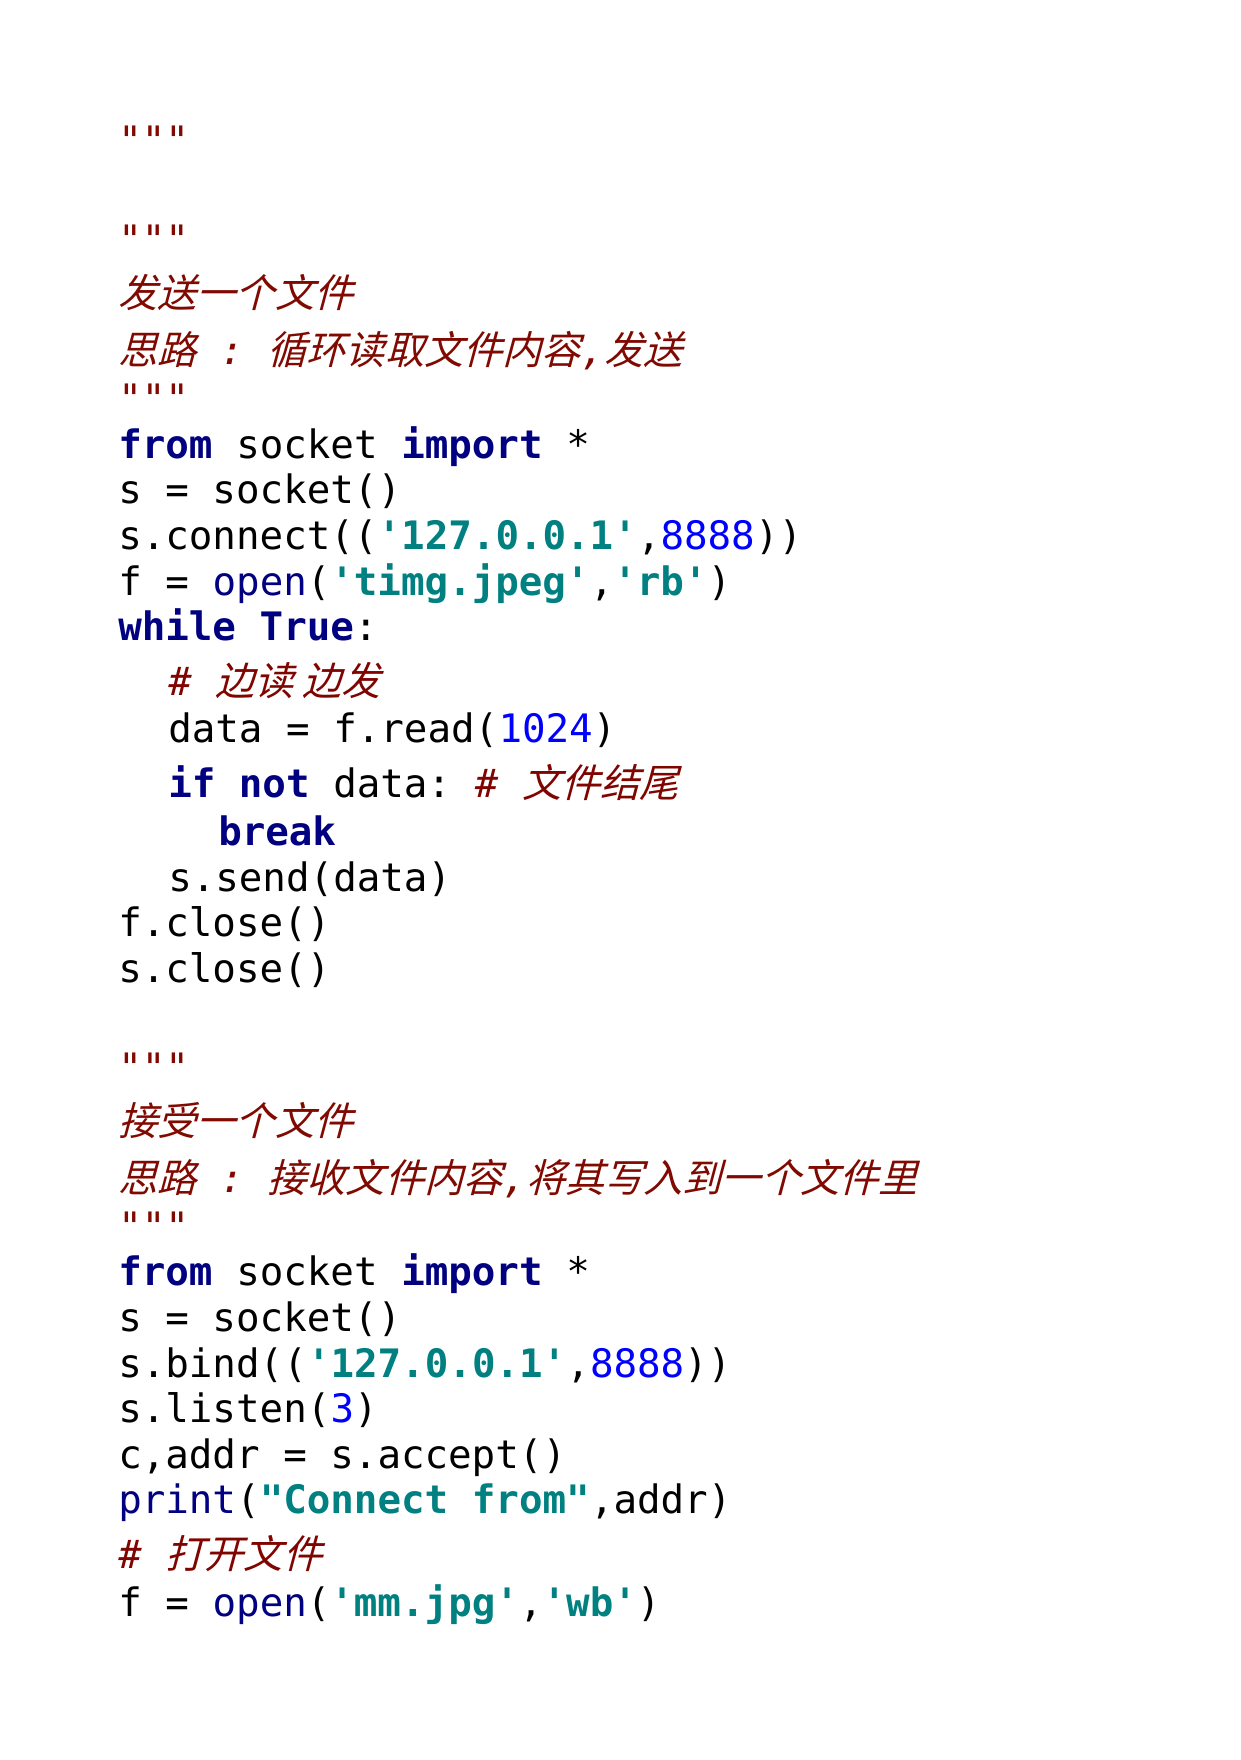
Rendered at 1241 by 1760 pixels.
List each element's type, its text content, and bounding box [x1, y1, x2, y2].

text s.listen(3) [118, 1386, 1122, 1432]
text from socket import * [118, 1249, 1122, 1295]
text if not data: # 文件结尾 [118, 752, 1122, 809]
text while True: [118, 604, 1122, 650]
text data = f.read(1024) [118, 707, 1122, 752]
text 思路 : 接收文件内容,将其写入到一个文件里 [118, 1147, 1122, 1204]
text s.bind(('127.0.0.1',8888)) [118, 1341, 1122, 1386]
text s.send(data) [118, 854, 1122, 900]
text """ [118, 1044, 1122, 1090]
text f = open('mm.jpg','wb') [118, 1580, 1122, 1626]
text """ [118, 118, 1122, 164]
text s = socket() [118, 467, 1122, 513]
text s.connect(('127.0.0.1',8888)) [118, 513, 1122, 558]
text f.close() [118, 900, 1122, 946]
text # 打开文件 [118, 1523, 1122, 1580]
text 思路 : 循环读取文件内容,发送 [118, 319, 1122, 376]
text # 边读 边发 [118, 650, 1122, 707]
text 接受一个文件 [118, 1090, 1122, 1147]
text c,addr = s.accept() [118, 1432, 1122, 1477]
text """ [118, 1204, 1122, 1249]
text 发送一个文件 [118, 262, 1122, 319]
text f = open('timg.jpeg','rb') [118, 558, 1122, 604]
text print("Connect from",addr) [118, 1477, 1122, 1523]
text """ [118, 376, 1122, 422]
text from socket import * [118, 422, 1122, 467]
text s.close() [118, 946, 1122, 991]
text break [118, 809, 1122, 854]
text s = socket() [118, 1295, 1122, 1341]
text """ [118, 217, 1122, 262]
